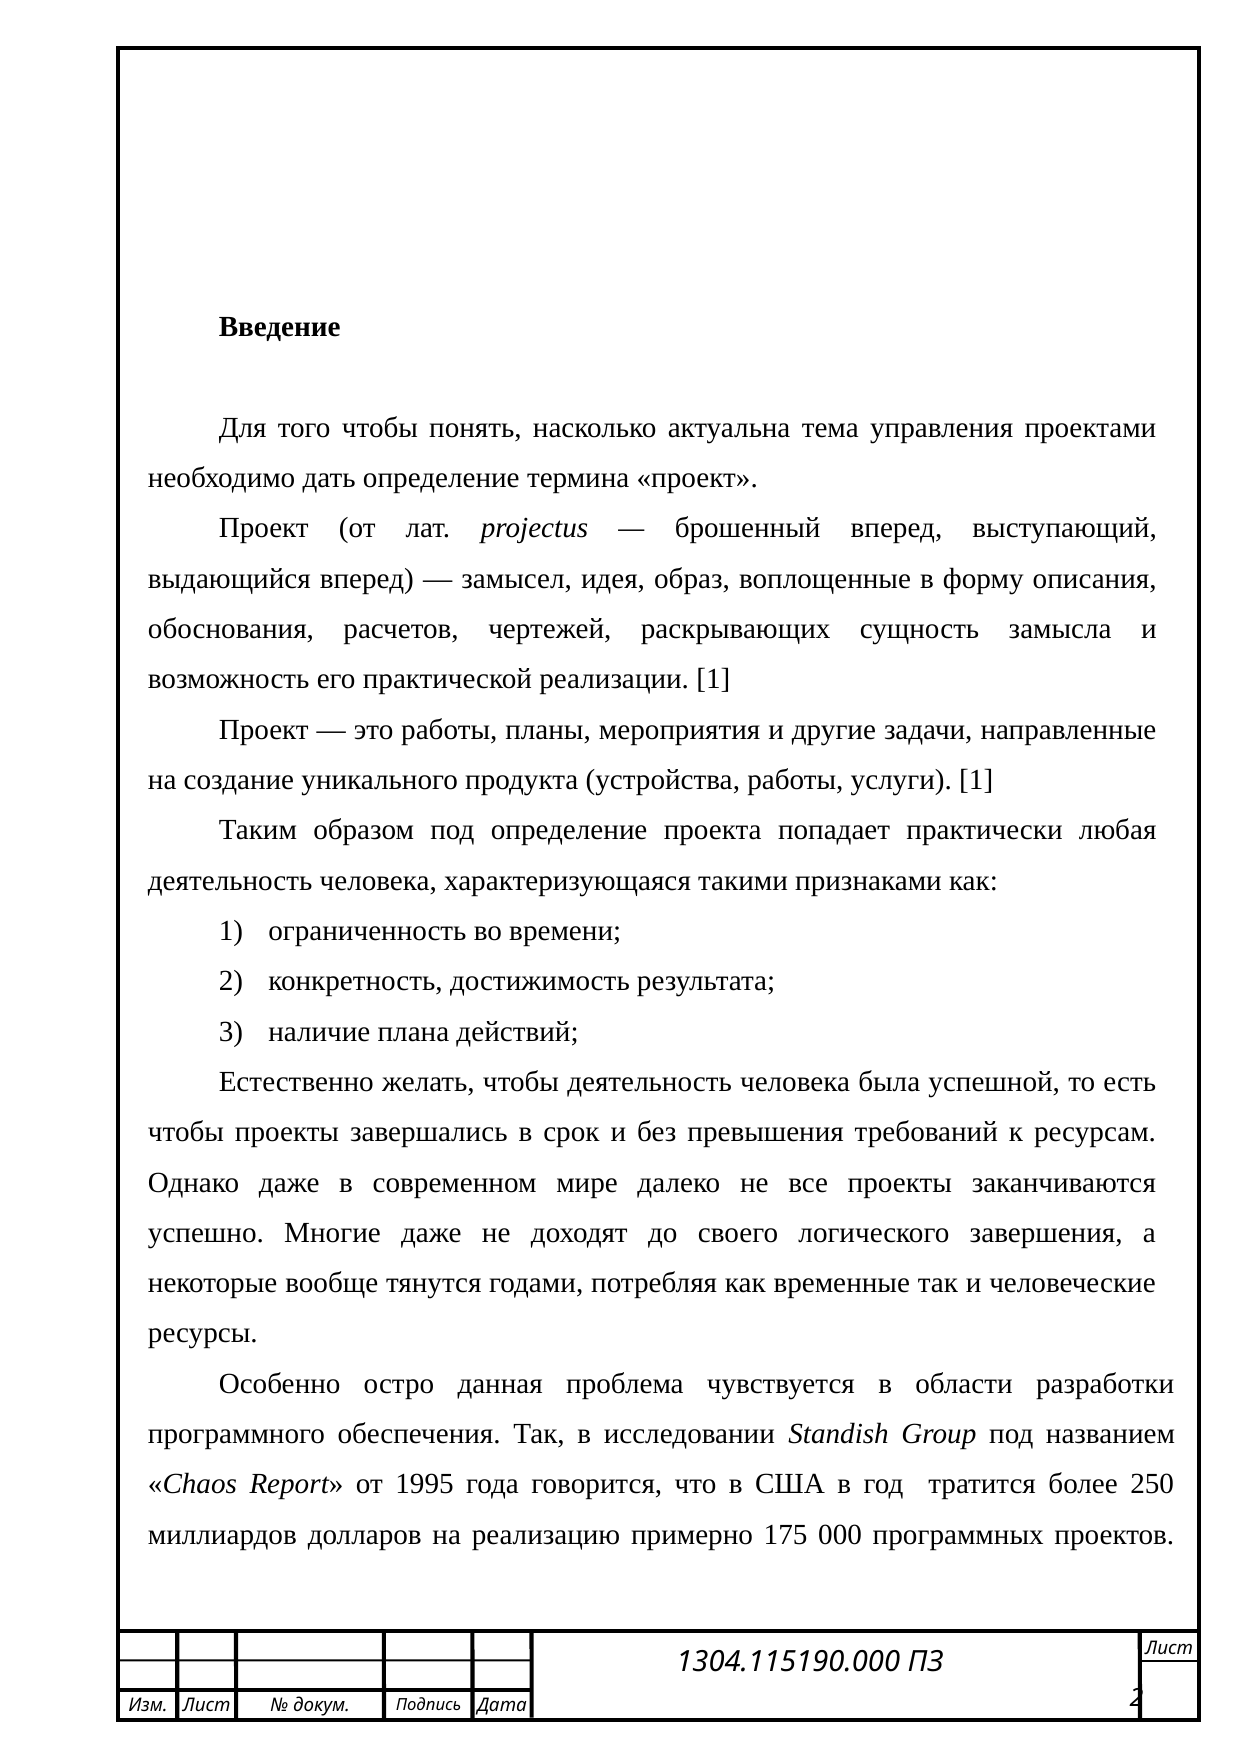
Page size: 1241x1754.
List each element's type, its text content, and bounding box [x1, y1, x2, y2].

text Особенно остро данная проблема чувствуется в области разработки программного обеспечения. Так, в исследовании Standish Group под названием «Chaos Report» от 1995 года говорится, что в США в год тратится более 250 миллиардов долларов на реализацию примерно 175 000 программных проектов. [148, 1366, 1175, 1550]
list ограниченность во времени; [148, 913, 1157, 947]
text Естественно желать, чтобы деятельность человека была успешной, то есть чтобы проекты завершались в срок и без превышения требований к ресурсам. Однако даже в современном мире далеко не все проекты заканчиваются успешно. Многие даже не доходят до своего логического завершения, а некоторые вообще тянутся годами, потребляя как временные так и человеческие ресурсы. [148, 1064, 1157, 1349]
text Таким образом под определение проекта попадает практически любая деятельность человека, характеризующаяся такими признаками как: [148, 812, 1157, 896]
text Проект — это работы, планы, мероприятия и другие задачи, направленные на создание уникального продукта (устройства, работы, услуги). [1] [148, 712, 1157, 796]
list наличие плана действий; [148, 1014, 1157, 1047]
list конкретность, достижимость результата; [148, 963, 1157, 997]
text Проект (от лат. projectus — брошенный вперед, выступающий, выдающийся вперед) — замысел, идея, образ, воплощенные в форму описания, обоснования, расчетов, чертежей, раскрывающих сущность замысла и возможность его практической реализации. [1] [148, 511, 1157, 695]
text Для того чтобы понять, насколько актуальна тема управления проектами необходимо дать определение термина «проект». [148, 410, 1157, 494]
text Введение [148, 309, 1157, 343]
